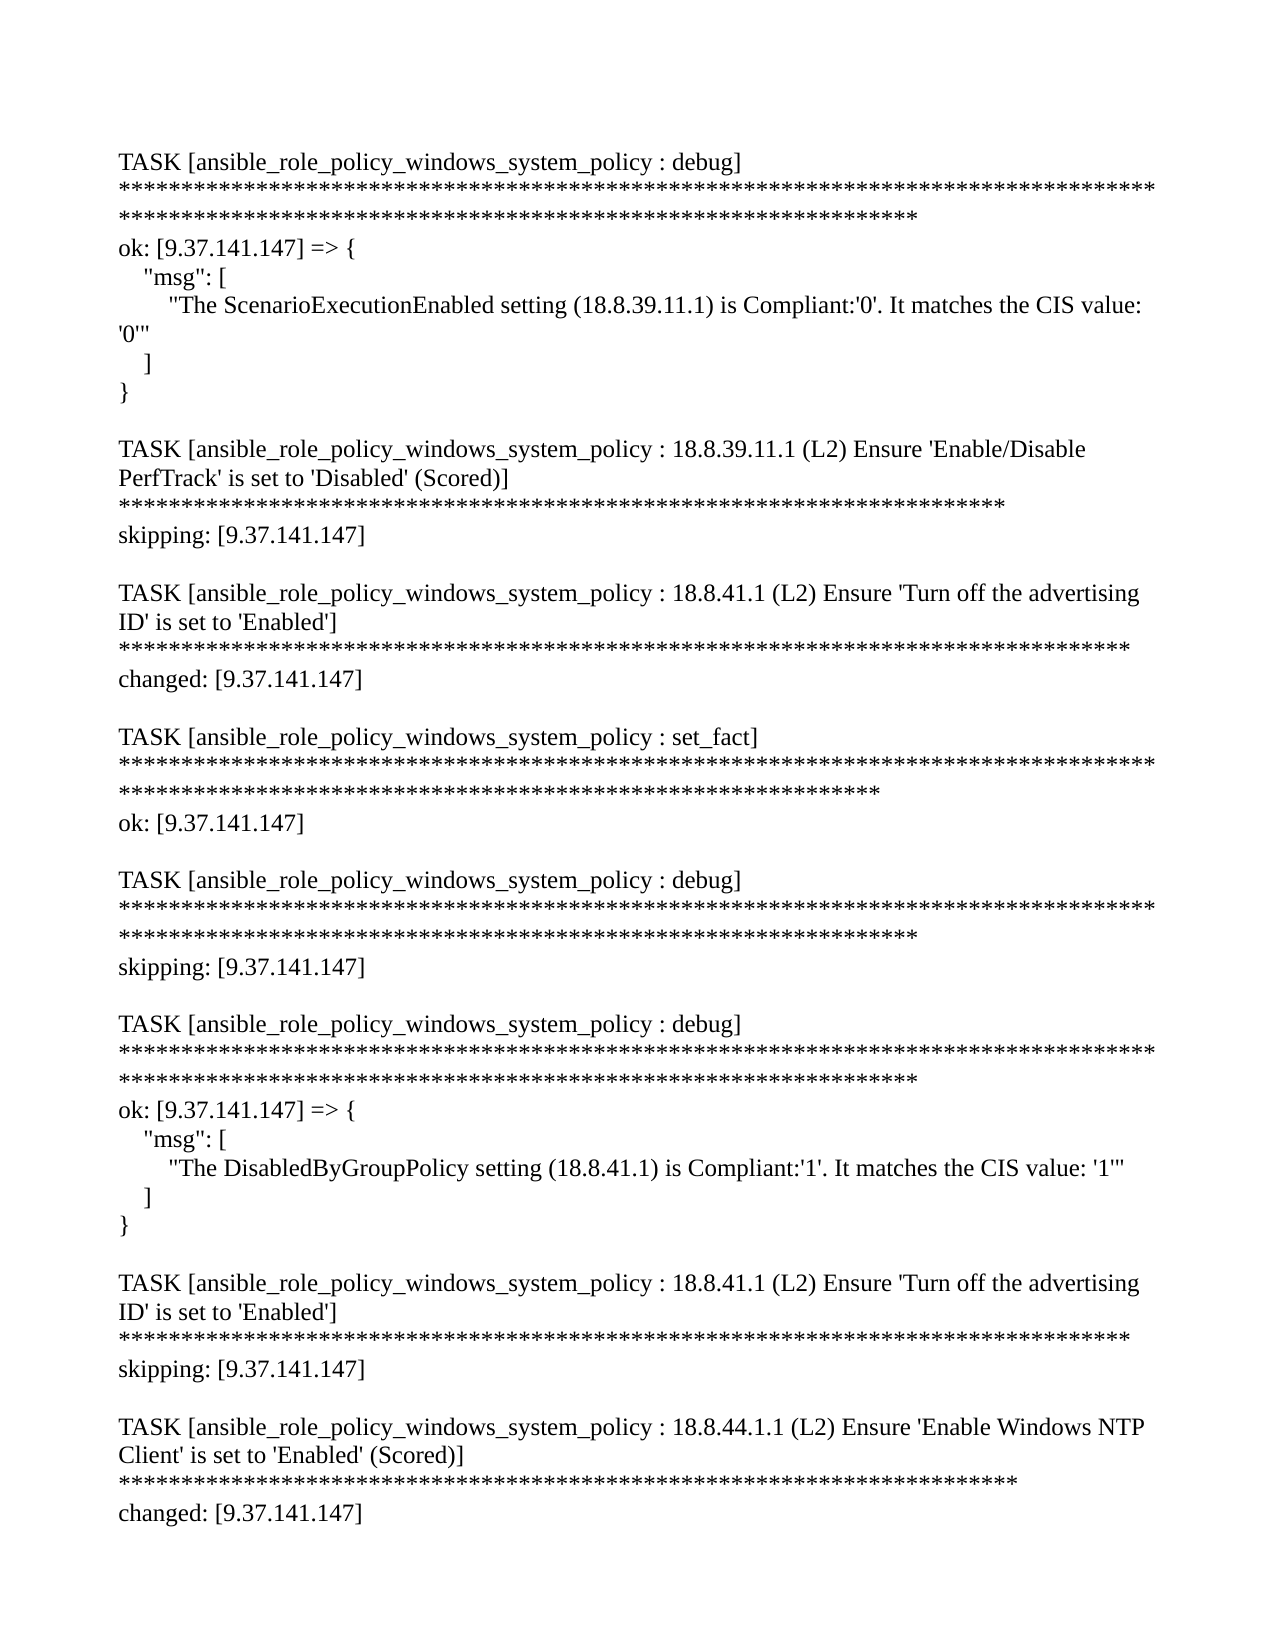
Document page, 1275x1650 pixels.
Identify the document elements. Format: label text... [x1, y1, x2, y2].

text "msg": [ [118, 1124, 1157, 1153]
text TASK [ansible_role_policy_windows_system_policy : 18.8.41.1 (L2) Ensure 'Turn off the advertising ID' is set to 'Enabled'] ********************************************************************************* [118, 1268, 1157, 1354]
text changed: [9.37.141.147] [118, 1498, 1157, 1527]
text TASK [ansible_role_policy_windows_system_policy : 18.8.44.1.1 (L2) Ensure 'Enable Windows NTP Client' is set to 'Enabled' (Scored)] ************************************************************************ [118, 1412, 1157, 1498]
text ] [118, 1182, 1157, 1211]
text } [118, 377, 1157, 406]
text TASK [ansible_role_policy_windows_system_policy : set_fact] ************************************************************************************************************************************************ [118, 722, 1157, 808]
text } [118, 1211, 1157, 1239]
text TASK [ansible_role_policy_windows_system_policy : 18.8.41.1 (L2) Ensure 'Turn off the advertising ID' is set to 'Enabled'] ********************************************************************************* [118, 578, 1157, 664]
text "The DisabledByGroupPolicy setting (18.8.41.1) is Compliant:'1'. It matches the CIS value: '1'" [118, 1153, 1157, 1182]
text TASK [ansible_role_policy_windows_system_policy : debug] *************************************************************************************************************************************************** [118, 147, 1157, 233]
text skipping: [9.37.141.147] [118, 1354, 1157, 1383]
text ok: [9.37.141.147] => { [118, 233, 1157, 262]
text TASK [ansible_role_policy_windows_system_policy : 18.8.39.11.1 (L2) Ensure 'Enable/Disable PerfTrack' is set to 'Disabled' (Scored)] *********************************************************************** [118, 434, 1157, 521]
text ok: [9.37.141.147] => { [118, 1096, 1157, 1124]
text skipping: [9.37.141.147] [118, 521, 1157, 549]
text TASK [ansible_role_policy_windows_system_policy : debug] *************************************************************************************************************************************************** [118, 866, 1157, 952]
text skipping: [9.37.141.147] [118, 952, 1157, 981]
text TASK [ansible_role_policy_windows_system_policy : debug] *************************************************************************************************************************************************** [118, 1009, 1157, 1096]
text ] [118, 348, 1157, 377]
text "The ScenarioExecutionEnabled setting (18.8.39.11.1) is Compliant:'0'. It matches the CIS value: '0'" [118, 291, 1157, 348]
text ok: [9.37.141.147] [118, 808, 1157, 837]
text changed: [9.37.141.147] [118, 664, 1157, 693]
text "msg": [ [118, 262, 1157, 291]
